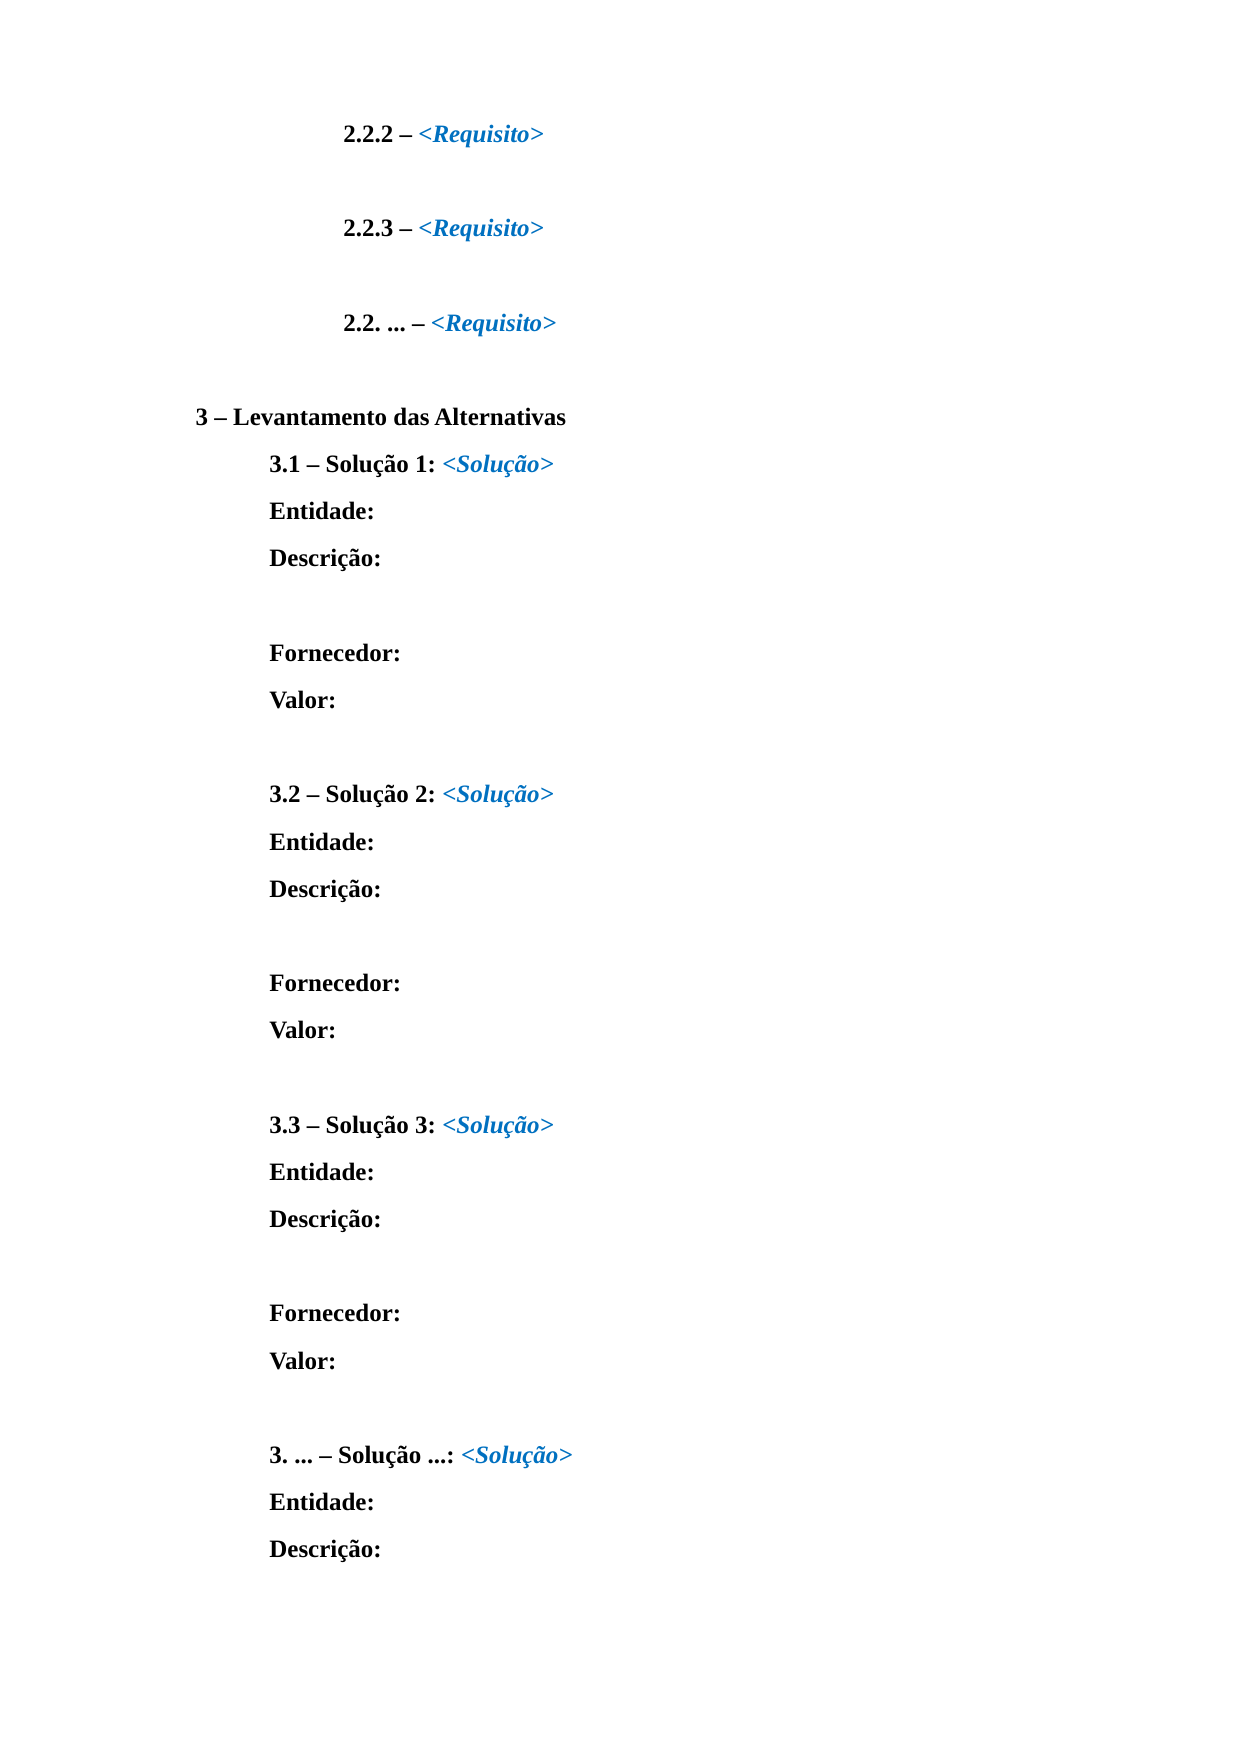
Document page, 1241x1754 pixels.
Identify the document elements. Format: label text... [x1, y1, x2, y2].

text Descrição: [195, 1534, 1064, 1563]
text 3 – Levantamento das Alternativas [195, 401, 1064, 431]
text Entidade: [195, 826, 1064, 855]
text 2.2.2 – <Requisito> [269, 118, 1064, 148]
text 2.2. ... – <Requisito> [269, 307, 1064, 336]
text Descrição: [195, 873, 1064, 903]
text 2.2.3 – <Requisito> [269, 212, 1064, 242]
text Valor: [195, 684, 1064, 714]
text Descrição: [195, 543, 1064, 572]
text 3.3 – Solução 3: <Solução> [195, 1109, 1064, 1138]
text 3.1 – Solução 1: <Solução> [195, 448, 1064, 478]
text Valor: [195, 1015, 1064, 1044]
text Descrição: [195, 1203, 1064, 1233]
text Entidade: [195, 1156, 1064, 1186]
text Fornecedor: [195, 967, 1064, 997]
text Fornecedor: [195, 637, 1064, 667]
text Valor: [195, 1345, 1064, 1374]
text Entidade: [195, 496, 1064, 525]
text Fornecedor: [195, 1298, 1064, 1327]
text 3.2 – Solução 2: <Solução> [195, 779, 1064, 808]
text Entidade: [195, 1487, 1064, 1516]
text 3. ... – Solução ...: <Solução> [195, 1439, 1064, 1469]
